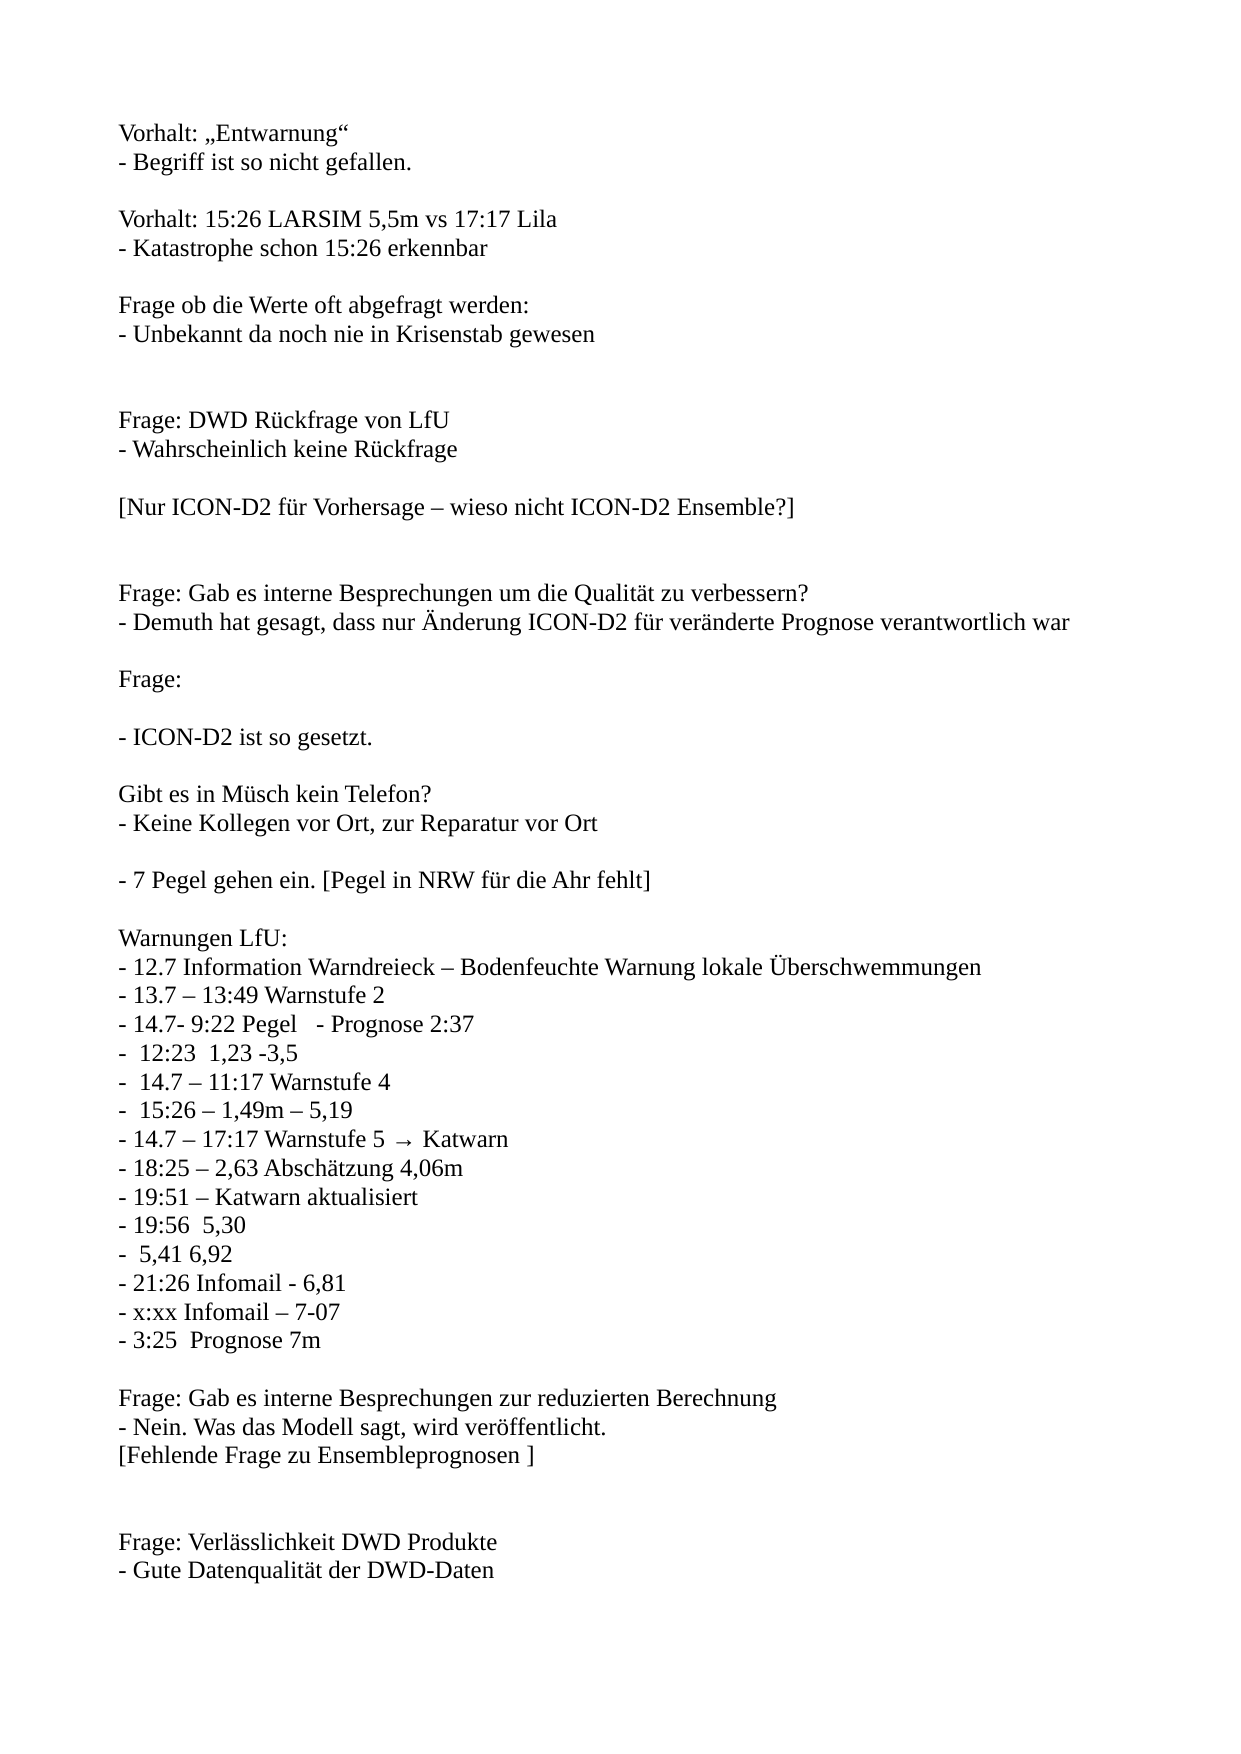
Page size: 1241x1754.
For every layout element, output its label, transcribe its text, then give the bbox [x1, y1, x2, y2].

text - 13.7 – 13:49 Warnstufe 2 [118, 981, 1122, 1009]
text - ICON-D2 ist so gesetzt. [118, 722, 1122, 751]
text - 15:26 – 1,49m – 5,19 [118, 1096, 1122, 1124]
text - Katastrophe schon 15:26 erkennbar [118, 233, 1122, 262]
text - 7 Pegel gehen ein. [Pegel in NRW für die Ahr fehlt] [118, 866, 1122, 894]
text - Gute Datenqualität der DWD-Daten [118, 1556, 1122, 1584]
text - 5,41 6,92 [118, 1239, 1122, 1268]
text Frage: [118, 664, 1122, 693]
text [Fehlende Frage zu Ensembleprognosen ] [118, 1441, 1122, 1469]
text Vorhalt: „Entwarnung“ [118, 118, 1122, 147]
text - Nein. Was das Modell sagt, wird veröffentlicht. [118, 1412, 1122, 1441]
text - Keine Kollegen vor Ort, zur Reparatur vor Ort [118, 808, 1122, 837]
text - 14.7 – 17:17 Warnstufe 5 → Katwarn [118, 1124, 1122, 1153]
text Gibt es in Müsch kein Telefon? [118, 779, 1122, 808]
text Frage: Gab es interne Besprechungen zur reduzierten Berechnung [118, 1383, 1122, 1412]
text Vorhalt: 15:26 LARSIM 5,5m vs 17:17 Lila [118, 204, 1122, 233]
text Warnungen LfU: [118, 923, 1122, 952]
text - Unbekannt da noch nie in Krisenstab gewesen [118, 319, 1122, 348]
text - 19:56 5,30 [118, 1211, 1122, 1239]
text - Wahrscheinlich keine Rückfrage [118, 434, 1122, 463]
text Frage: Gab es interne Besprechungen um die Qualität zu verbessern? [118, 578, 1122, 607]
text - 19:51 – Katwarn aktualisiert [118, 1182, 1122, 1211]
text [Nur ICON-D2 für Vorhersage – wieso nicht ICON-D2 Ensemble?] [118, 492, 1122, 521]
text - Demuth hat gesagt, dass nur Änderung ICON-D2 für veränderte Prognose verantwortlich war [118, 607, 1122, 636]
text - 14.7- 9:22 Pegel - Prognose 2:37 [118, 1009, 1122, 1038]
text - x:xx Infomail – 7-07 [118, 1297, 1122, 1326]
text - Begriff ist so nicht gefallen. [118, 147, 1122, 176]
text - 14.7 – 11:17 Warnstufe 4 [118, 1067, 1122, 1096]
text Frage ob die Werte oft abgefragt werden: [118, 291, 1122, 319]
text - 12.7 Information Warndreieck – Bodenfeuchte Warnung lokale Überschwemmungen [118, 952, 1122, 981]
text - 12:23 1,23 -3,5 [118, 1038, 1122, 1067]
text - 18:25 – 2,63 Abschätzung 4,06m [118, 1153, 1122, 1182]
text - 21:26 Infomail - 6,81 [118, 1268, 1122, 1297]
text Frage: Verlässlichkeit DWD Produkte [118, 1527, 1122, 1556]
text - 3:25 Prognose 7m [118, 1326, 1122, 1354]
text Frage: DWD Rückfrage von LfU [118, 406, 1122, 434]
